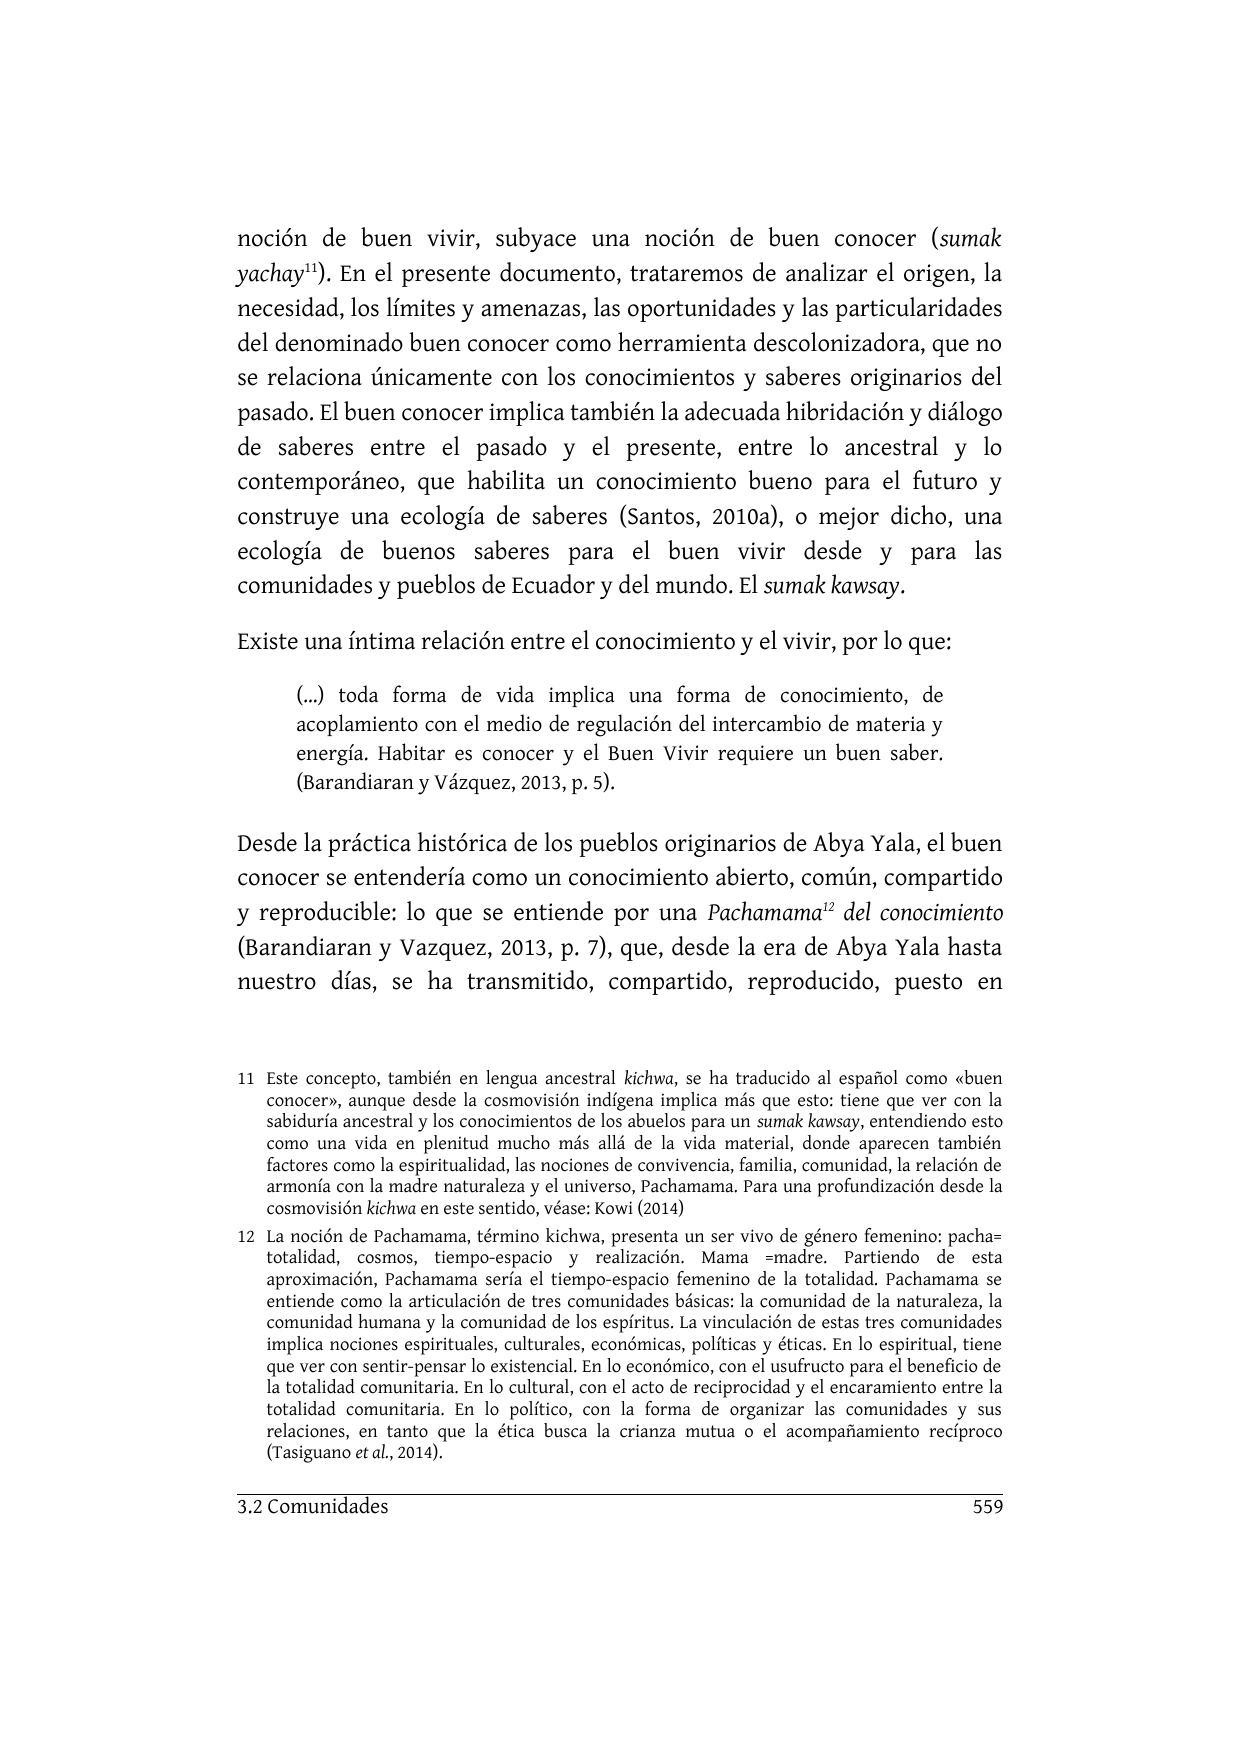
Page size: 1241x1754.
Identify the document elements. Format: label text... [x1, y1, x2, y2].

text Desde la práctica histórica de los pueblos originarios de Abya Yala, el buen conocer se entendería como un conocimiento abierto, común, compartido y reproducible: lo que se entiende por una Pachamama del conocimiento (Barandiaran y Vazquez, 2013, p. 7), que, desde la era de Abya Yala hasta nuestro días, se ha transmitido, compartido, reproducido, puesto en [237, 829, 1003, 997]
text noción de buen vivir, subyace una noción de buen conocer (sumak yachay). En el presente documento, trataremos de analizar el origen, la necesidad, los límites y amenazas, las oportunidades y las particularidades del denominado buen conocer como herramienta descolonizadora, que no se relaciona únicamente con los conocimientos y saberes originarios del pasado. El buen conocer implica también la adecuada hibridación y diálogo de saberes entre el pasado y el presente, entre lo ancestral y lo contemporáneo, que habilita un conocimiento bueno para el futuro y construye una ecología de saberes (Santos, 2010a), o mejor dicho, una ecología de buenos saberes para el buen vivir desde y para las comunidades y pueblos de Ecuador y del mundo. El sumak kawsay. [237, 225, 1003, 601]
text (…) toda forma de vida implica una forma de conocimiento, de acoplamiento con el medio de regulación del intercambio de materia y energía. Habitar es conocer y el Buen Vivir requiere un buen saber. (Barandiaran y Vázquez, 2013, p. 5). [296, 683, 944, 796]
text La noción de Pachamama, término kichwa, presenta un ser vivo de género femenino: pacha= totalidad, cosmos, tiempo-espacio y realización. Mama =madre. Partiendo de esta aproximación, Pachamama sería el tiempo-espacio femenino de la totalidad. Pachamama se entiende como la articulación de tres comunidades básicas: la comunidad de la naturaleza, la comunidad humana y la comunidad de los espíritus. La vinculación de estas tres comunidades implica nociones espirituales, culturales, económicas, políticas y éticas. En lo espiritual, tiene que ver con sentir-pensar lo existencial. En lo económico, con el usufructo para el beneficio de la totalidad comunitaria. En lo cultural, con el acto de reciprocidad y el encaramiento entre la totalidad comunitaria. En lo político, con la forma de organizar las comunidades y sus relaciones, en tanto que la ética busca la crianza mutua o el acompañamiento recíproco (Tasiguano et al., 2014). [237, 1226, 1003, 1464]
text Este concepto, también en lengua ancestral kichwa, se ha traducido al español como «buen conocer», aunque desde la cosmovisión indígena implica más que esto: tiene que ver con la sabiduría ancestral y los conocimientos de los abuelos para un sumak kawsay, entendiendo esto como una vida en plenitud mucho más allá de la vida material, donde aparecen también factores como la espiritualidad, las nociones de convivencia, familia, comunidad, la relación de armonía con la madre naturaleza y el universo, Pachamama. Para una profundización desde la cosmovisión kichwa en este sentido, véase: Kowi (2014) [237, 1068, 1003, 1219]
text Existe una íntima relación entre el conocimiento y el vivir, por lo que: [237, 628, 1003, 657]
